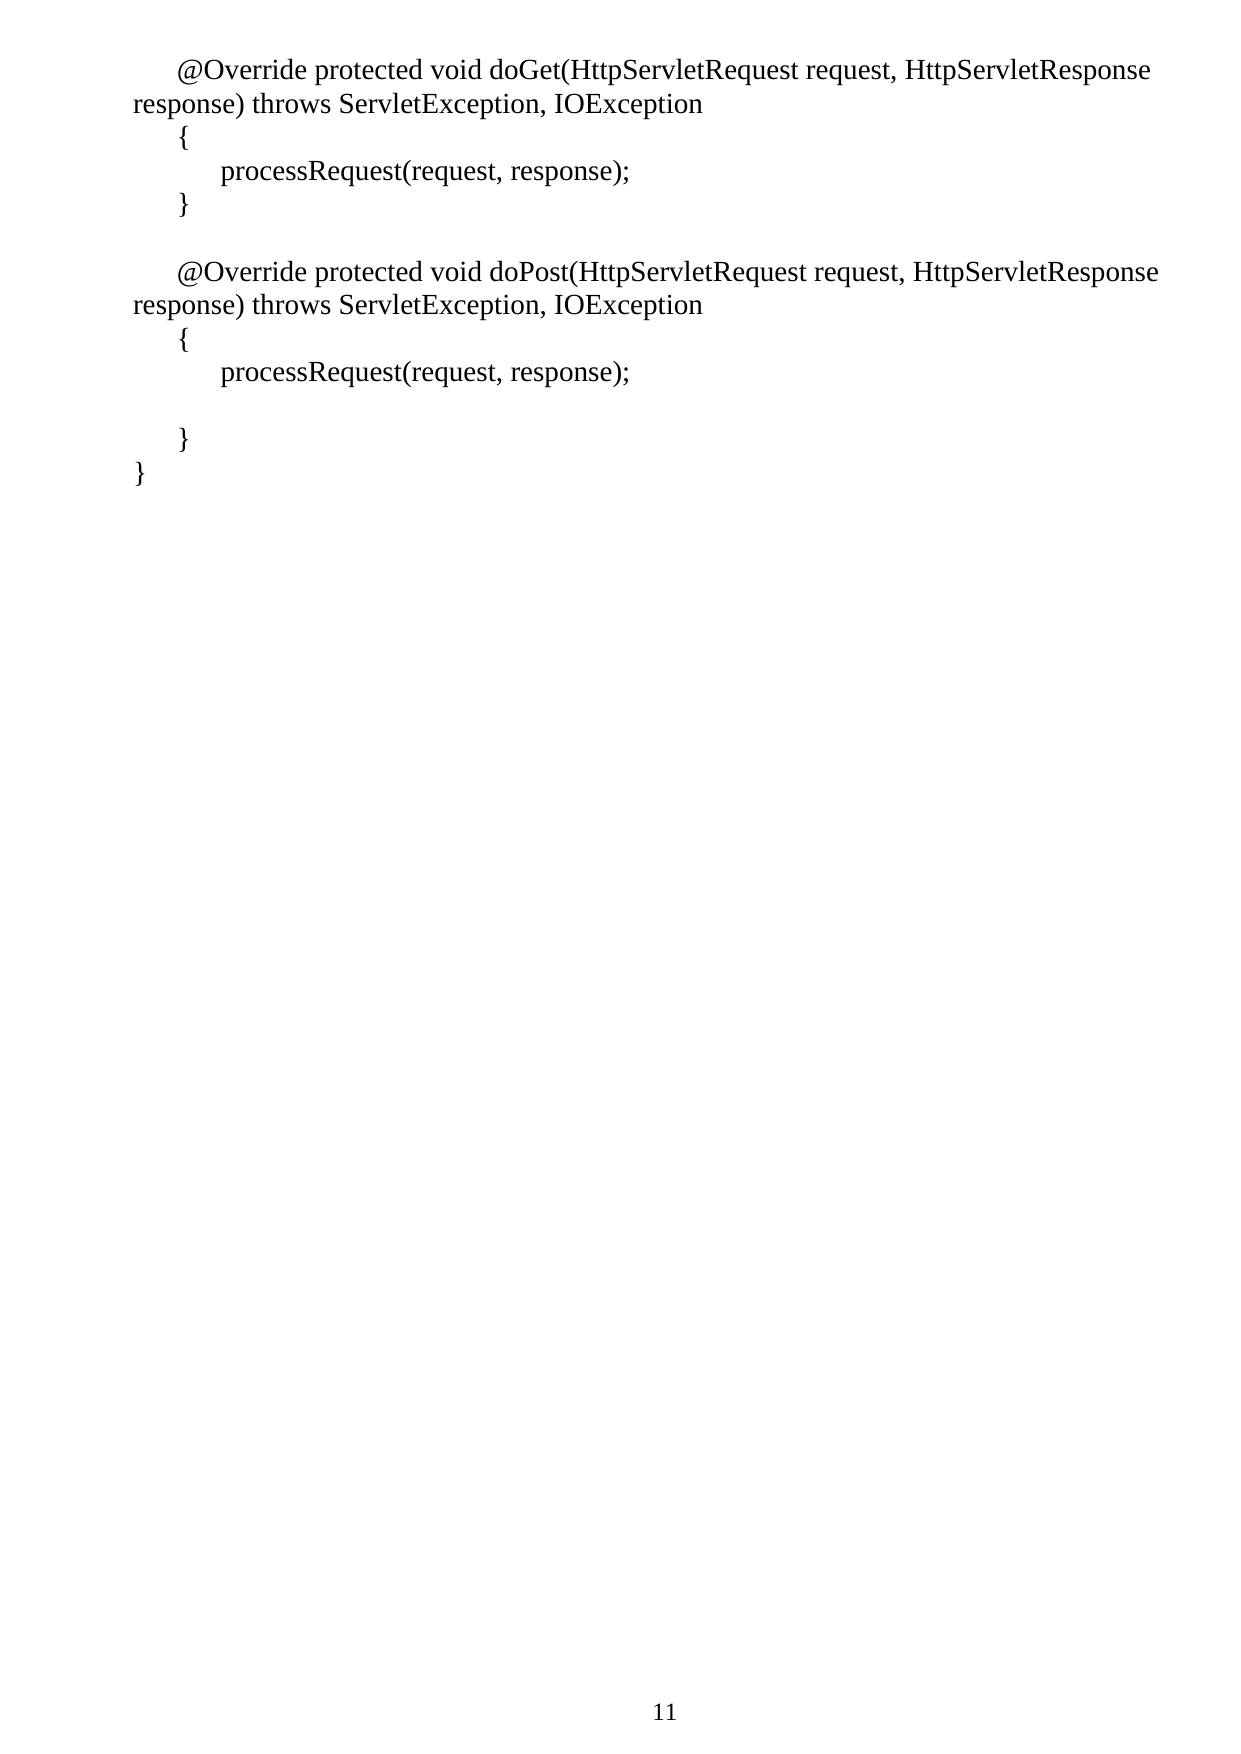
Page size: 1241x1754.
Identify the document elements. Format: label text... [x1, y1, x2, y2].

text @Override protected void doGet(HttpServletRequest request, HttpServletResponse response) throws ServletException, IOException [133, 52, 1196, 119]
text @Override protected void doPost(HttpServletRequest request, HttpServletResponse response) throws ServletException, IOException [133, 254, 1196, 321]
text processRequest(request, response); [133, 153, 1196, 187]
text { [133, 321, 1196, 354]
text processRequest(request, response); [133, 354, 1196, 388]
text { [133, 119, 1196, 153]
text } [133, 187, 1196, 220]
text } [133, 455, 1196, 488]
text } [133, 421, 1196, 455]
